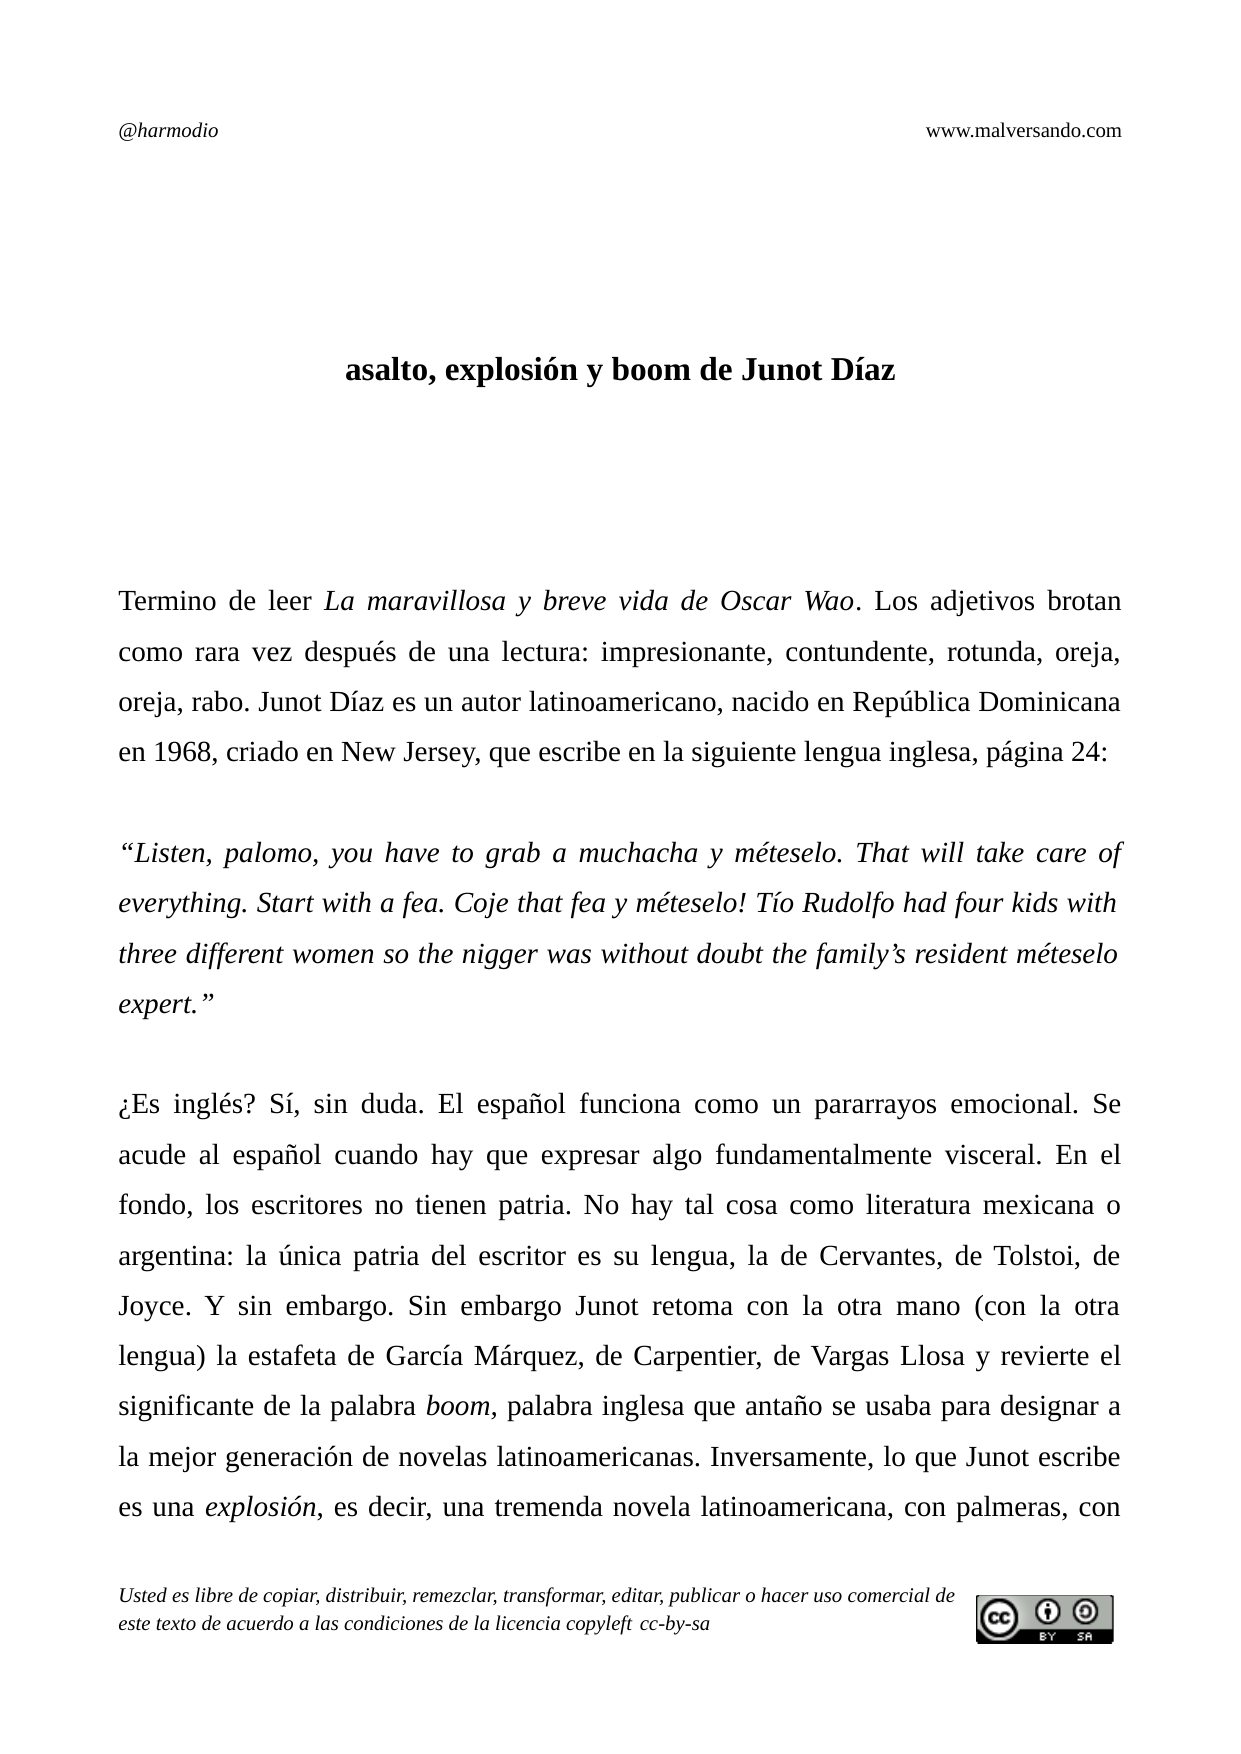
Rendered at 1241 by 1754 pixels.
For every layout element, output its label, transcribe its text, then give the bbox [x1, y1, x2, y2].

text Termino de leer La maravillosa y breve vida de Oscar Wao. Los adjetivos brotan como rara vez después de una lectura: impresionante, contundente, rotunda, oreja, oreja, rabo. Junot Díaz es un autor latinoamericano, nacido en República Dominicana en 1968, criado en New Jersey, que escribe en la siguiente lengua inglesa, página 24: [118, 583, 1122, 768]
text ¿Es inglés? Sí, sin duda. El español funciona como un pararrayos emocional. Se acude al español cuando hay que expresar algo fundamentalmente visceral. En el fondo, los escritores no tienen patria. No hay tal cosa como literatura mexicana o argentina: la única patria del escritor es su lengua, la de Cervantes, de Tolstoi, de Joyce. Y sin embargo. Sin embargo Junot retoma con la otra mano (con la otra lengua) la estafeta de García Márquez, de Carpentier, de Vargas Llosa y revierte el significante de la palabra boom, palabra inglesa que antaño se usaba para designar a la mejor generación de novelas latinoamericanas. Inversamente, lo que Junot escribe es una explosión, es decir, una tremenda novela latinoamericana, con palmeras, con [118, 1087, 1122, 1523]
text “Listen, palomo, you have to grab a muchacha y méteselo. That will take care of everything. Start with a fea. Coje that fea y méteselo! Tío Rudolfo had four kids with three different women so the nigger was without doubt the family’s resident méteselo expert.” [118, 835, 1122, 1019]
picture [976, 1595, 1114, 1644]
text asalto, explosión y boom de Junot Díaz [118, 349, 1122, 387]
